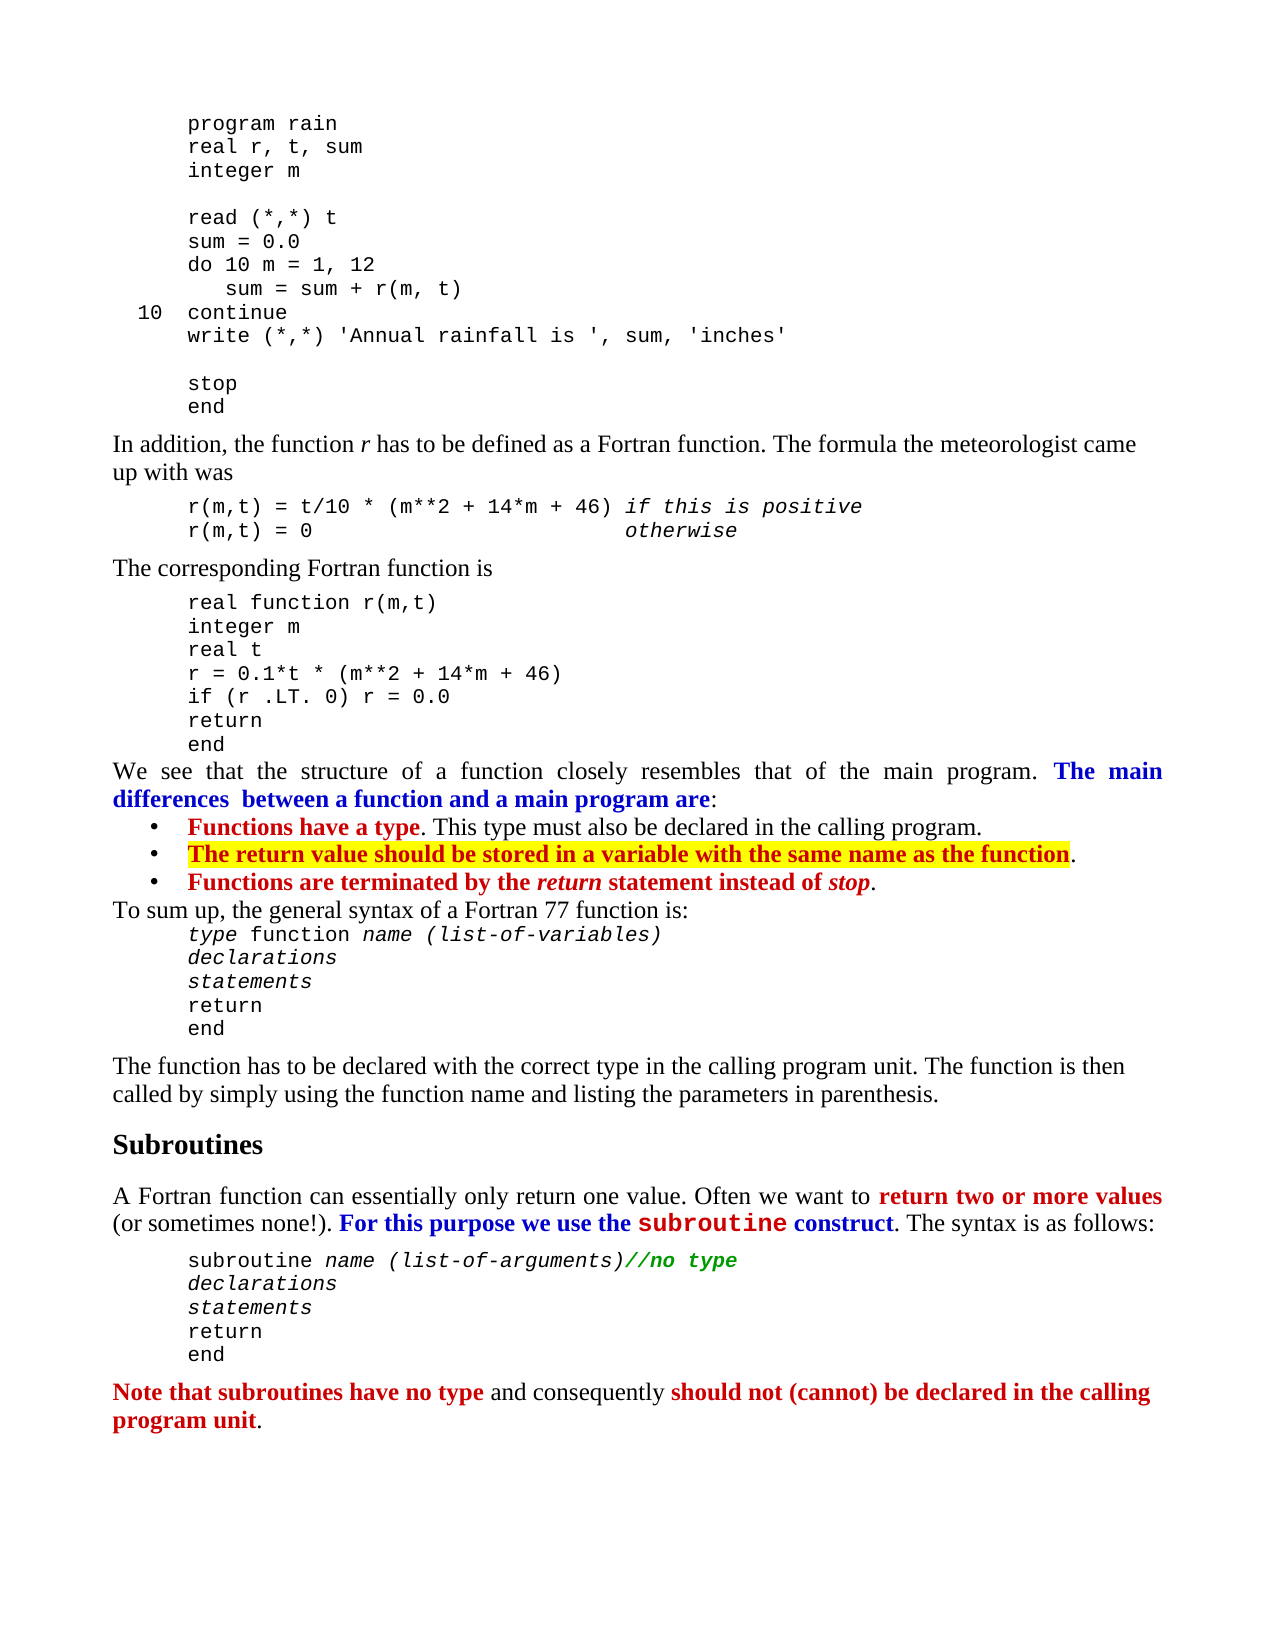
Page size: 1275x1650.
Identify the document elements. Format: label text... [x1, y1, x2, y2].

text r(m,t) = 0 otherwise [112, 520, 1162, 543]
text statements [112, 1297, 1162, 1321]
text real t [112, 639, 1162, 663]
text program rain [112, 112, 1162, 136]
list Functions are terminated by the return statement instead of stop. [150, 868, 1162, 896]
text integer m [112, 160, 1162, 183]
text r(m,t) = t/10 * (m**2 + 14*m + 46) if this is positive [112, 496, 1162, 520]
text if (r .LT. 0) r = 0.0 [112, 687, 1162, 710]
text integer m [112, 616, 1162, 639]
text We see that the structure of a function closely resembles that of the main program. The main differences between a function and a main program are: [112, 757, 1162, 813]
text return [112, 995, 1162, 1018]
text The corresponding Fortran function is [112, 554, 1162, 582]
text end [112, 734, 1162, 757]
text sum = sum + r(m, t) [112, 278, 1162, 302]
text do 10 m = 1, 12 [112, 254, 1162, 278]
list The return value should be stored in a variable with the same name as the function. [150, 841, 1162, 868]
text real function r(m,t) [112, 592, 1162, 616]
text A Fortran function can essentially only return one value. Often we want to return two or more values (or sometimes none!). For this purpose we use the subroutine construct. The syntax is as follows: [112, 1182, 1162, 1239]
text To sum up, the general syntax of a Fortran 77 function is: [112, 896, 1162, 924]
text end [112, 1344, 1162, 1368]
text sum = 0.0 [112, 231, 1162, 254]
text r = 0.1*t * (m**2 + 14*m + 46) [112, 663, 1162, 687]
text return [112, 1321, 1162, 1344]
text write (*,*) 'Annual rainfall is ', sum, 'inches' [112, 325, 1162, 349]
text read (*,*) t [112, 207, 1162, 231]
list Functions have a type. This type must also be declared in the calling program. [150, 813, 1162, 841]
text end [112, 1018, 1162, 1042]
text end [112, 396, 1162, 420]
text type function name (list-of-variables) [112, 924, 1162, 947]
text declarations [112, 947, 1162, 971]
text In addition, the function r has to be defined as a Fortran function. The formula the meteorologist came up with was [112, 430, 1162, 486]
text Note that subroutines have no type and consequently should not (cannot) be declared in the calling program unit. [112, 1378, 1162, 1434]
text statements [112, 971, 1162, 995]
text return [112, 710, 1162, 734]
text Subroutines [112, 1129, 1162, 1161]
text declarations [112, 1273, 1162, 1297]
text stop [112, 373, 1162, 396]
text 10 continue [112, 302, 1162, 325]
text subroutine name (list-of-arguments)//no type [112, 1250, 1162, 1273]
text real r, t, sum [112, 136, 1162, 160]
text The function has to be declared with the correct type in the calling program unit. The function is then called by simply using the function name and listing the parameters in parenthesis. [112, 1052, 1162, 1108]
